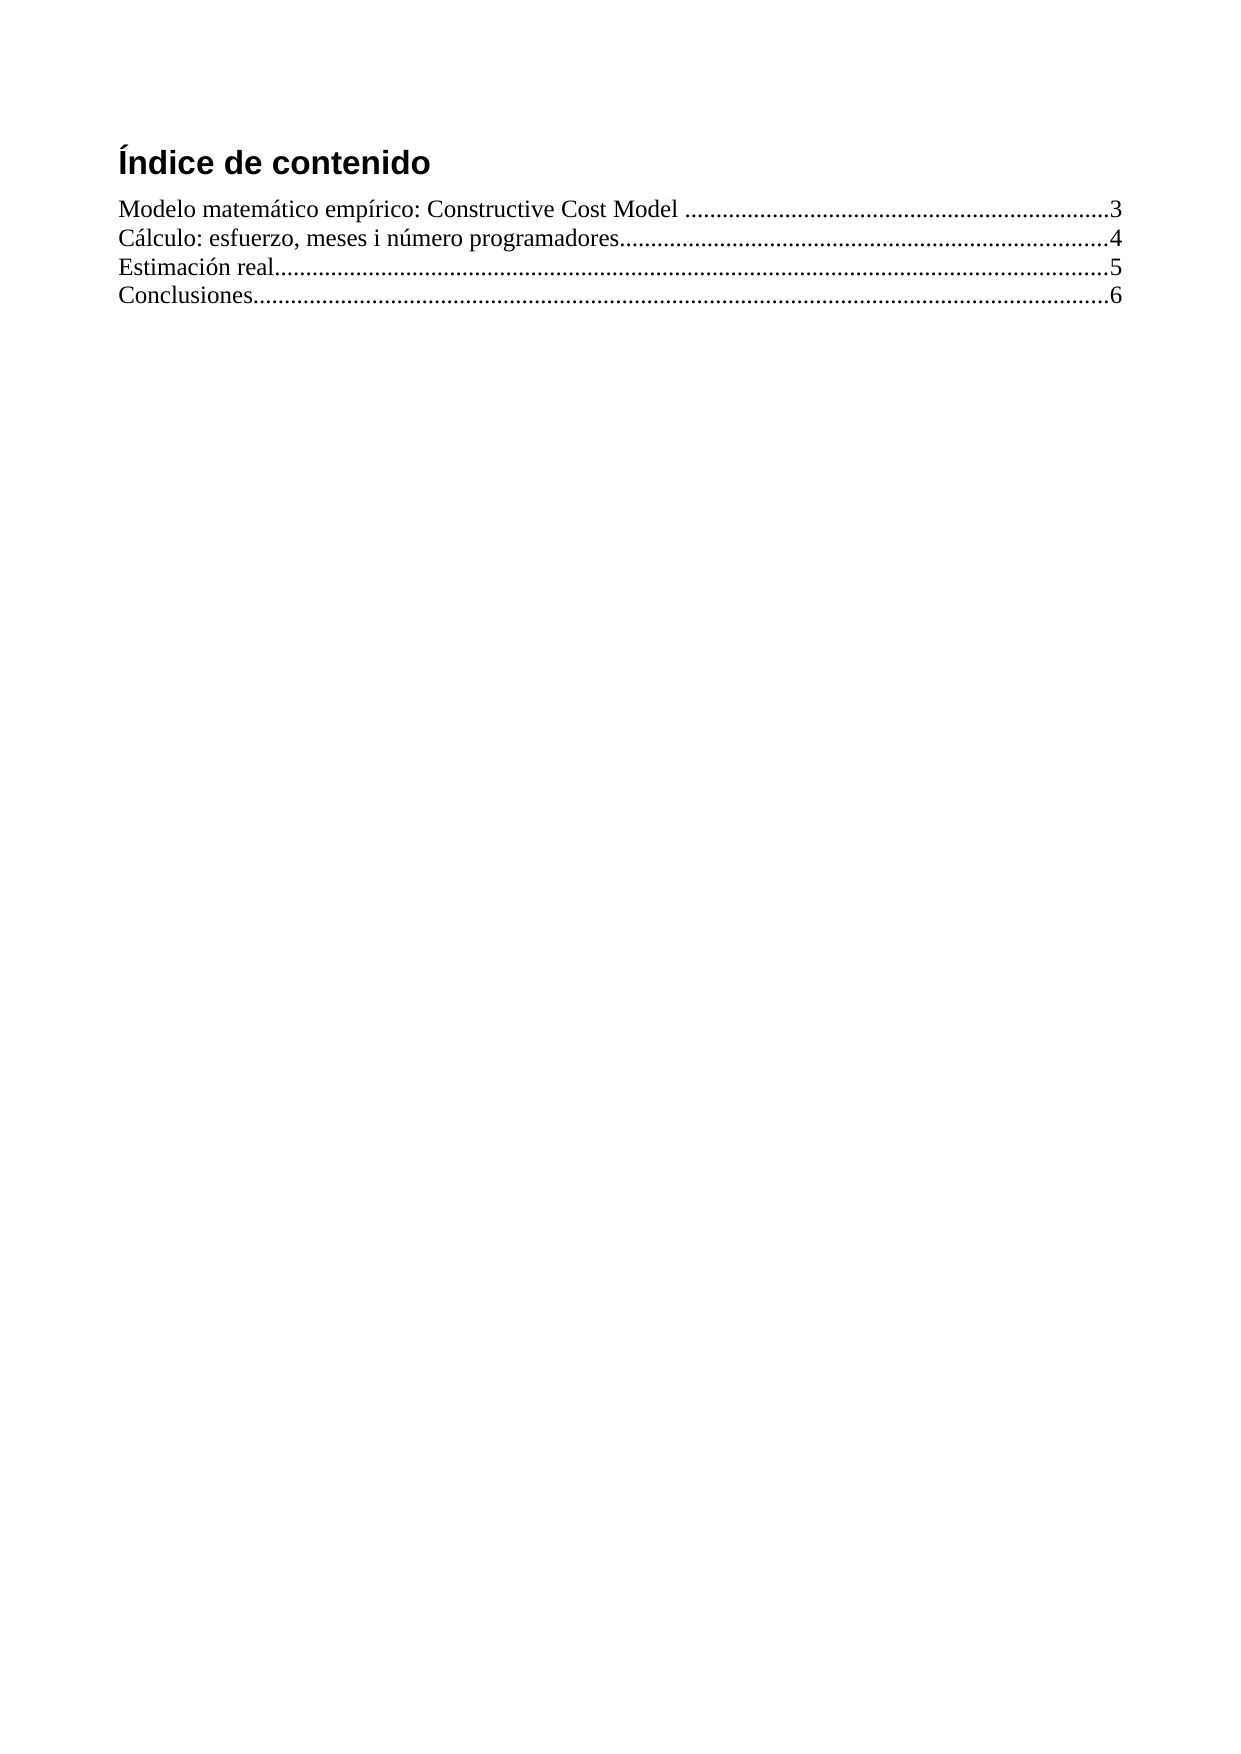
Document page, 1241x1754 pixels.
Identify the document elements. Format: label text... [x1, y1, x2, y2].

text Estimación real 5 [118, 252, 1122, 280]
text Cálculo: esfuerzo, meses i número programadores 4 [118, 223, 1122, 252]
text Modelo matemático empírico: Constructive Cost Model 3 [118, 194, 1122, 223]
subtitle Índice de contenido [118, 143, 1122, 182]
text Conclusiones 6 [118, 280, 1122, 309]
